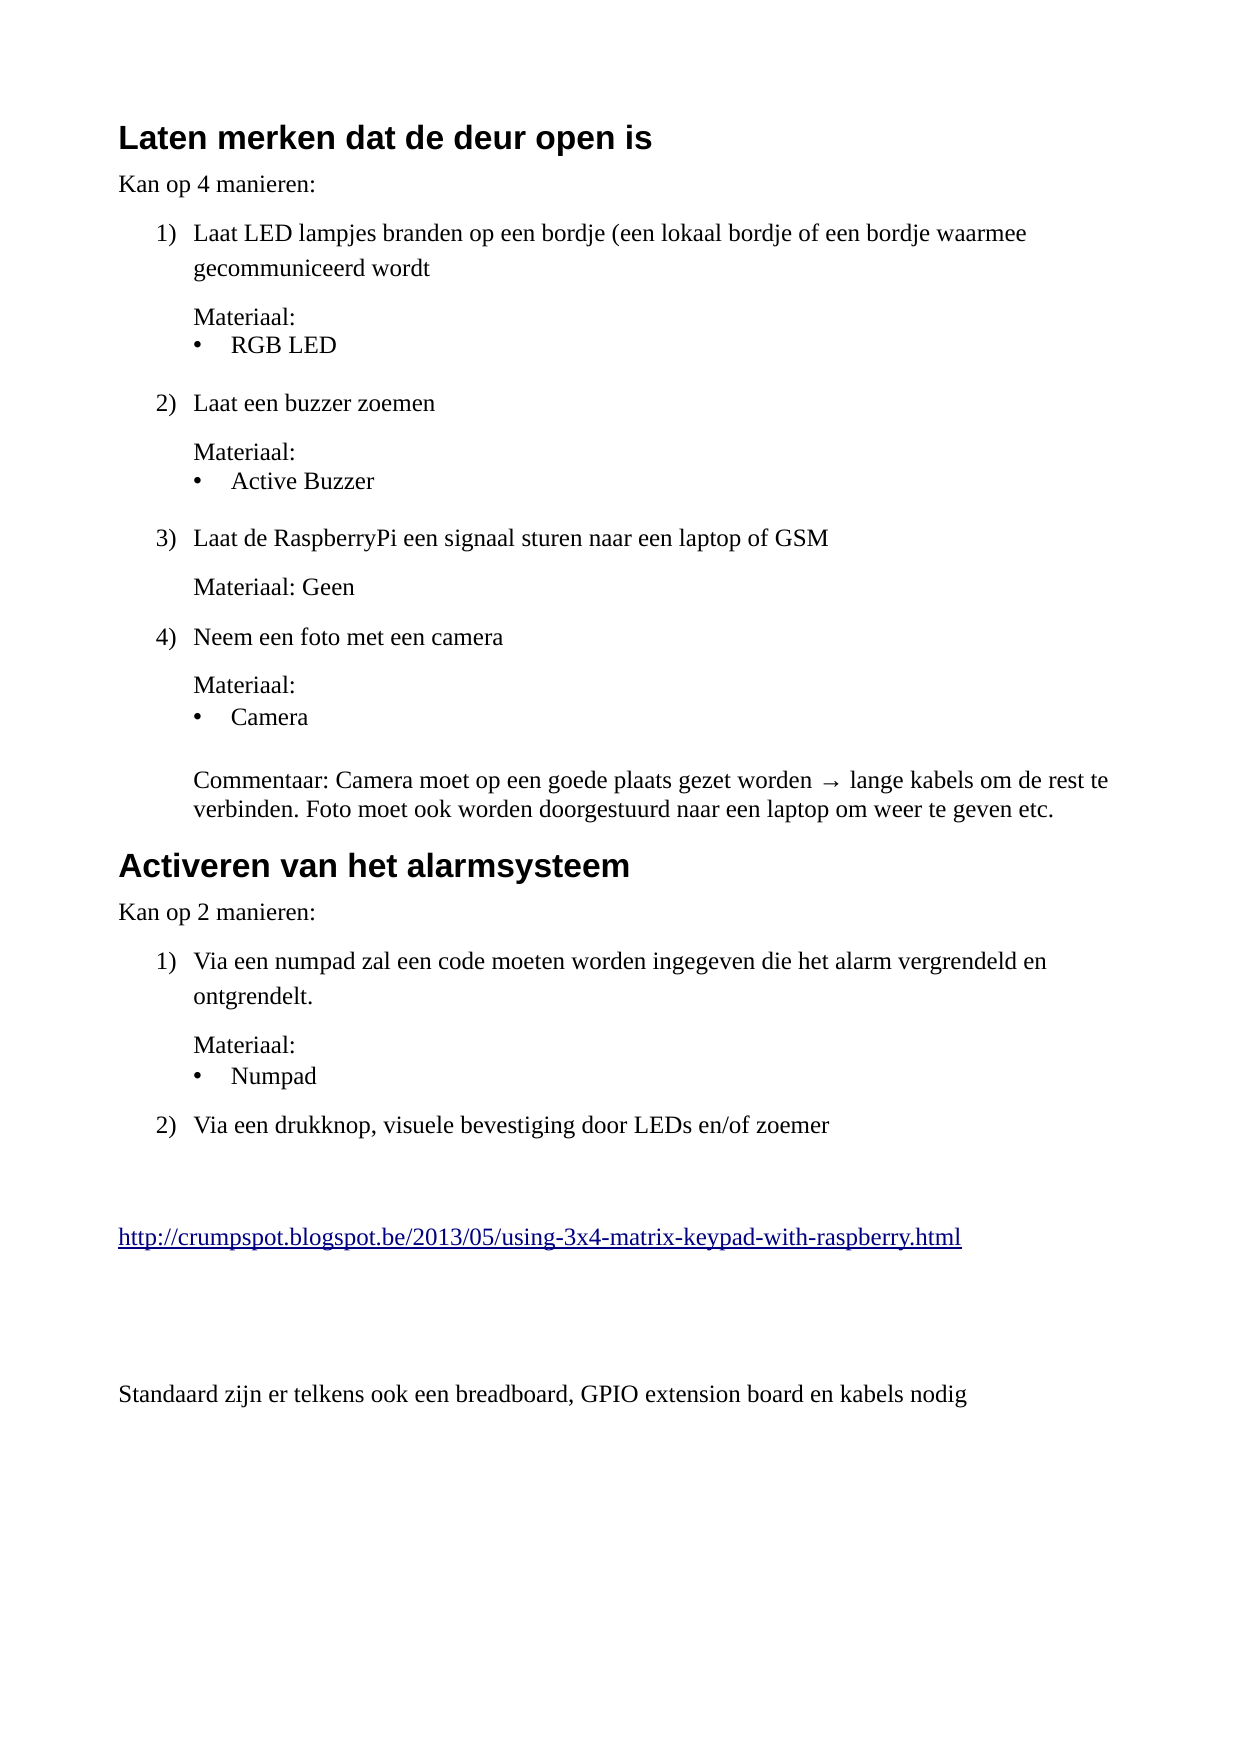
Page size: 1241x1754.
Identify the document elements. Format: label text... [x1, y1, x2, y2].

list Materiaal: [156, 437, 1122, 466]
text http://crumpspot.blogspot.be/2013/05/using-3x4-matrix-keypad-with-raspberry.html [118, 1222, 1122, 1251]
subtitle Activeren van het alarmsysteem [118, 846, 1122, 885]
text Kan op 2 manieren: [118, 897, 1122, 926]
subtitle Laten merken dat de deur open is [118, 118, 1122, 157]
list Numpad [193, 1061, 1122, 1090]
list Materiaal: [156, 302, 1122, 331]
list Materiaal: Geen [156, 572, 1122, 601]
list Active Buzzer [193, 466, 1122, 495]
list Materiaal: [156, 671, 1122, 699]
list Camera [193, 702, 1122, 731]
list Laat een buzzer zoemen [156, 388, 1122, 417]
list Commentaar: Camera moet op een goede plaats gezet worden → lange kabels om de rest te verbinden. Foto moet ook worden doorgestuurd naar een laptop om weer te geven etc. [156, 765, 1122, 822]
text Kan op 4 manieren: [118, 169, 1122, 198]
list RGB LED [193, 331, 1122, 359]
list Materiaal: [156, 1030, 1122, 1058]
text Standaard zijn er telkens ook een breadboard, GPIO extension board en kabels nodig [118, 1379, 1122, 1408]
list Laat de RaspberryPi een signaal sturen naar een laptop of GSM [156, 523, 1122, 552]
list Neem een foto met een camera [156, 622, 1122, 650]
list Via een drukknop, visuele bevestiging door LEDs en/of zoemer [156, 1110, 1122, 1139]
list Laat LED lampjes branden op een bordje (een lokaal bordje of een bordje waarmee gecommuniceerd wordt [156, 218, 1122, 282]
list Via een numpad zal een code moeten worden ingegeven die het alarm vergrendeld en ontgrendelt. [156, 946, 1122, 1009]
